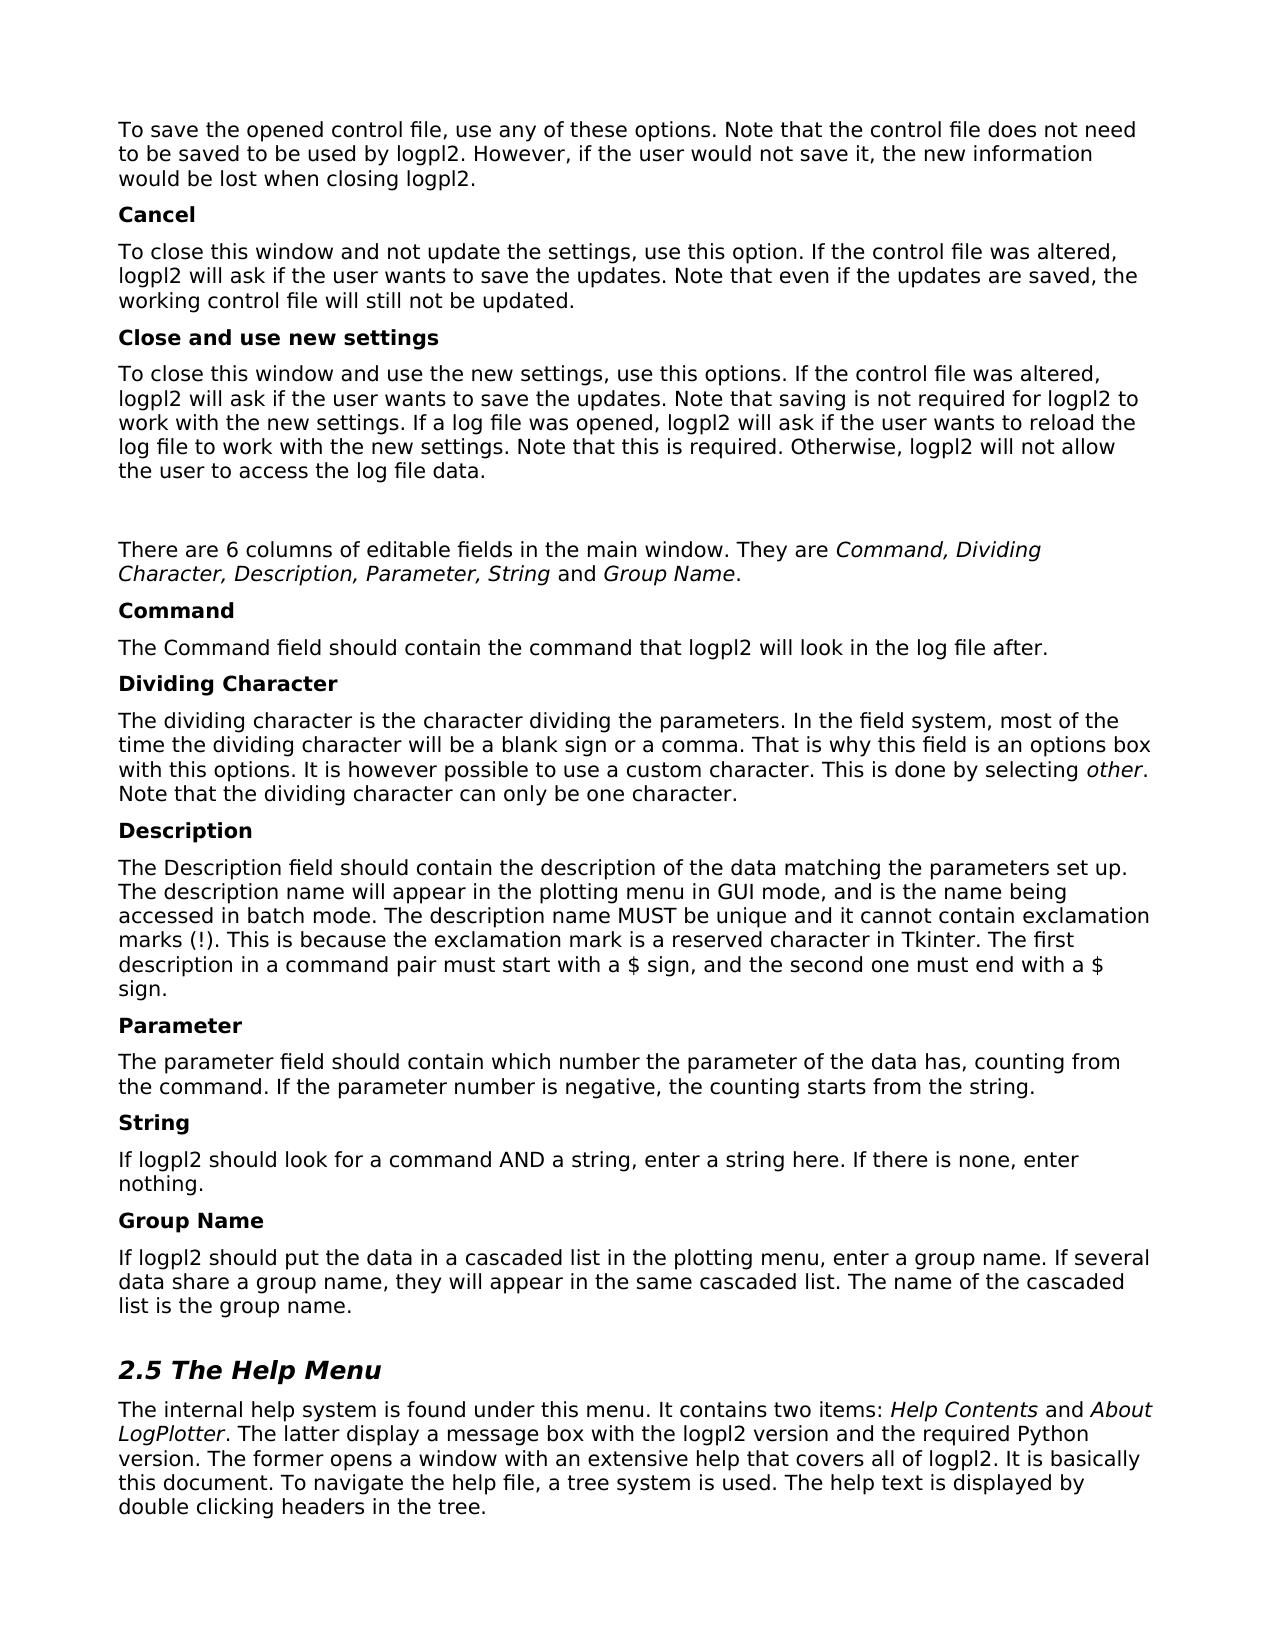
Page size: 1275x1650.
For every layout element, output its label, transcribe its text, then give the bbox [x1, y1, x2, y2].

text Command [118, 599, 1157, 623]
text To save the opened control file, use any of these options. Note that the control file does not need to be saved to be used by logpl2. However, if the user would not save it, the new information would be lost when closing logpl2. [118, 118, 1157, 191]
text String [118, 1111, 1157, 1136]
text Parameter [118, 1014, 1157, 1038]
text To close this window and use the new settings, use this options. If the control file was altered, logpl2 will ask if the user wants to save the updates. Note that saving is not required for logpl2 to work with the new settings. If a log file was opened, logpl2 will ask if the user wants to reload the log file to work with the new settings. Note that this is required. Otherwise, logpl2 will not allow the user to access the log file data. [118, 362, 1157, 484]
text Group Name [118, 1209, 1157, 1233]
text There are 6 columns of editable fields in the main window. They are Command, Dividing Character, Description, Parameter, String and Group Name. [118, 538, 1157, 586]
subtitle 2.5 The Help Menu [118, 1356, 1157, 1386]
text To close this window and not update the settings, use this option. If the control file was altered, logpl2 will ask if the user wants to save the updates. Note that even if the updates are saved, the working control file will still not be updated. [118, 240, 1157, 313]
text Dividing Character [118, 672, 1157, 697]
text The parameter field should contain which number the parameter of the data has, counting from the command. If the parameter number is negative, the counting starts from the string. [118, 1050, 1157, 1099]
text If logpl2 should put the data in a cascaded list in the plotting menu, enter a group name. If several data share a group name, they will appear in the same cascaded list. The name of the cascaded list is the group name. [118, 1246, 1157, 1319]
text Description [118, 819, 1157, 843]
text Cancel [118, 203, 1157, 228]
text Close and use new settings [118, 326, 1157, 350]
text The internal help system is found under this menu. It contains two items: Help Contents and About LogPlotter. The latter display a message box with the logpl2 version and the required Python version. The former opens a window with an extensive help that covers all of logpl2. It is basically this document. To navigate the help file, a tree system is used. The help text is displayed by double clicking headers in the tree. [118, 1398, 1157, 1519]
text The dividing character is the character dividing the parameters. In the field system, most of the time the dividing character will be a blank sign or a comma. That is why this field is an options box with this options. It is however possible to use a custom character. This is done by selecting other. Note that the dividing character can only be one character. [118, 709, 1157, 806]
text If logpl2 should look for a command AND a string, enter a string here. If there is none, enter nothing. [118, 1148, 1157, 1197]
text The Command field should contain the command that logpl2 will look in the log file after. [118, 636, 1157, 660]
text The Description field should contain the description of the data matching the parameters set up. The description name will appear in the plotting menu in GUI mode, and is the name being accessed in batch mode. The description name MUST be unique and it cannot contain exclamation marks (!). This is because the exclamation mark is a reserved character in Tkinter. The first description in a command pair must start with a $ sign, and the second one must end with a $ sign. [118, 856, 1157, 1001]
